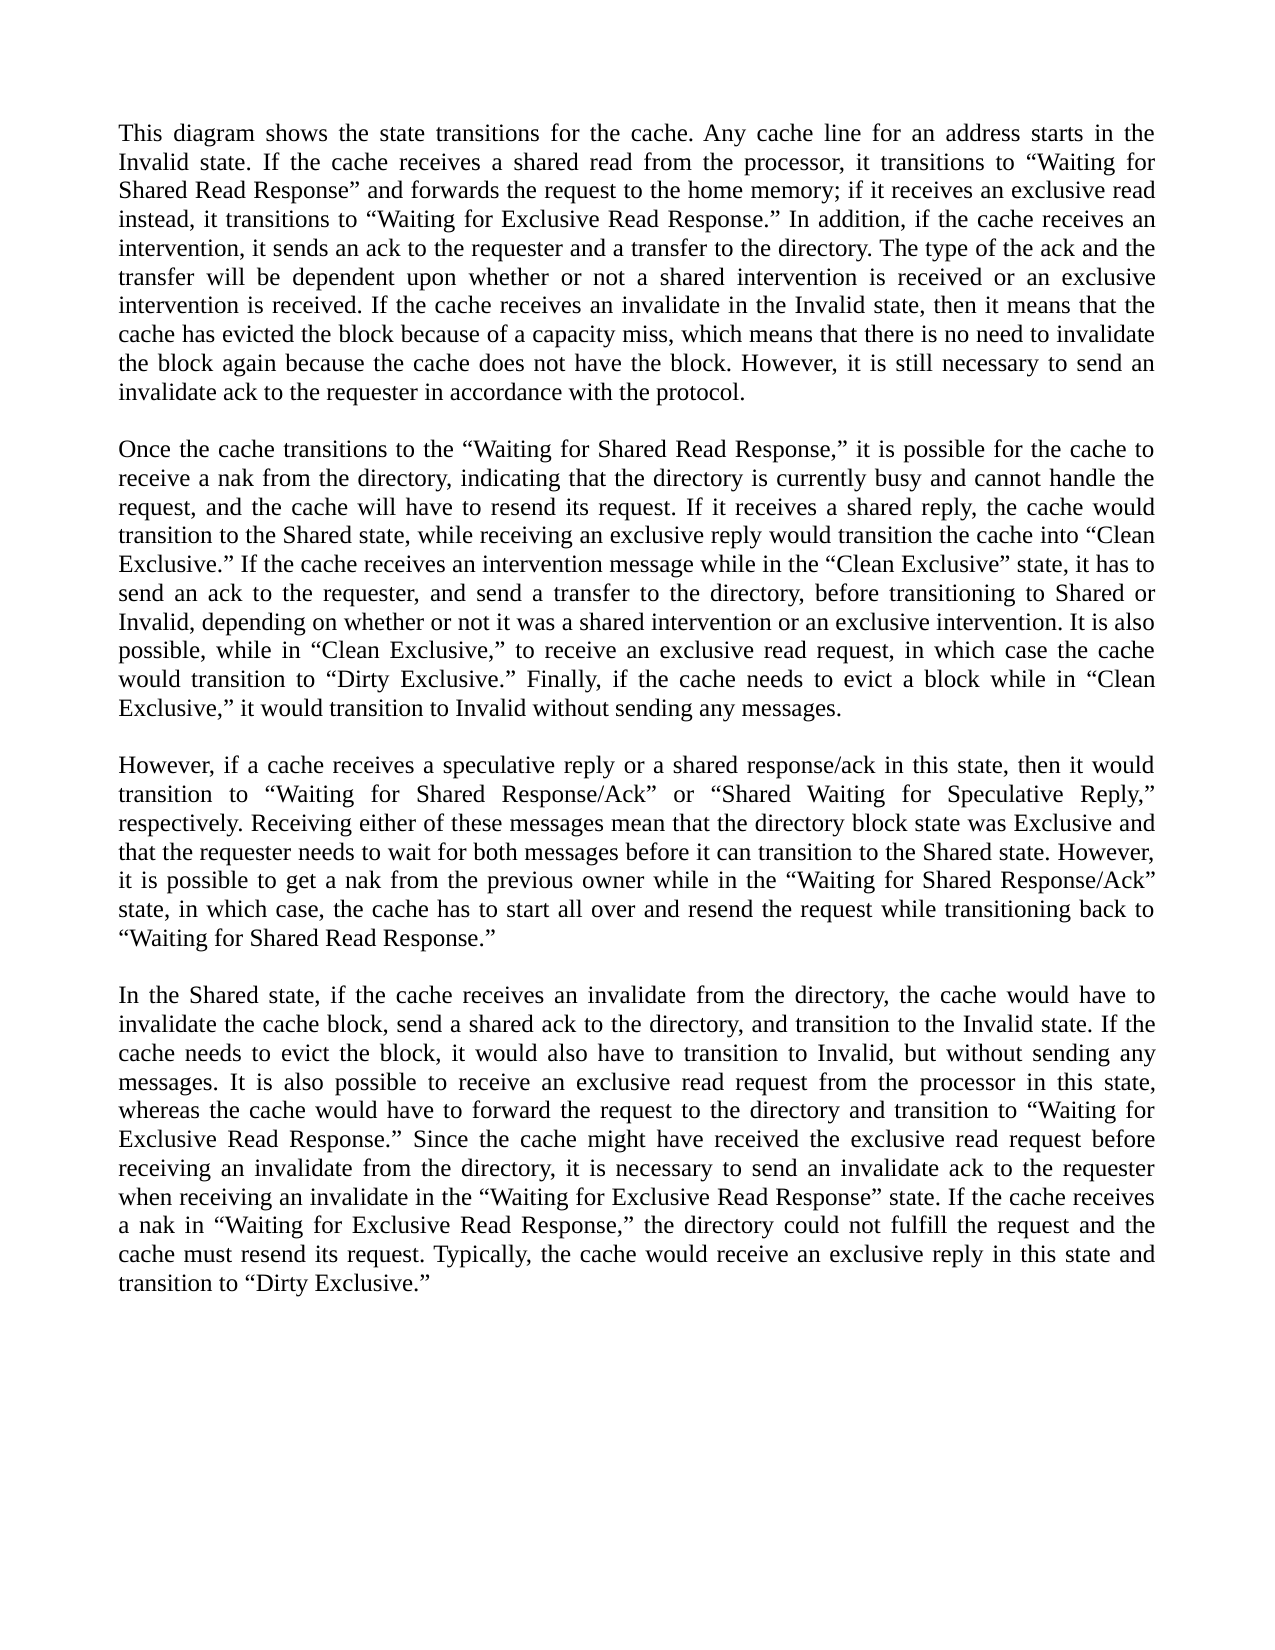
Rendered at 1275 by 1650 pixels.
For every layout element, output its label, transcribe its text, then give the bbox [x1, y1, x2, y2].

text However, if a cache receives a speculative reply or a shared response/ack in this state, then it would transition to “Waiting for Shared Response/Ack” or “Shared Waiting for Speculative Reply,” respectively. Receiving either of these messages mean that the directory block state was Exclusive and that the requester needs to wait for both messages before it can transition to the Shared state. However, it is possible to get a nak from the previous owner while in the “Waiting for Shared Response/Ack” state, in which case, the cache has to start all over and resend the request while transitioning back to “Waiting for Shared Read Response.” [118, 751, 1157, 952]
text In the Shared state, if the cache receives an invalidate from the directory, the cache would have to invalidate the cache block, send a shared ack to the directory, and transition to the Invalid state. If the cache needs to evict the block, it would also have to transition to Invalid, but without sending any messages. It is also possible to receive an exclusive read request from the processor in this state, whereas the cache would have to forward the request to the directory and transition to “Waiting for Exclusive Read Response.” Since the cache might have received the exclusive read request before receiving an invalidate from the directory, it is necessary to send an invalidate ack to the requester when receiving an invalidate in the “Waiting for Exclusive Read Response” state. If the cache receives a nak in “Waiting for Exclusive Read Response,” the directory could not fulfill the request and the cache must resend its request. Typically, the cache would receive an exclusive reply in this state and transition to “Dirty Exclusive.” [118, 981, 1157, 1297]
text This diagram shows the state transitions for the cache. Any cache line for an address starts in the Invalid state. If the cache receives a shared read from the processor, it transitions to “Waiting for Shared Read Response” and forwards the request to the home memory; if it receives an exclusive read instead, it transitions to “Waiting for Exclusive Read Response.” In addition, if the cache receives an intervention, it sends an ack to the requester and a transfer to the directory. The type of the ack and the transfer will be dependent upon whether or not a shared intervention is received or an exclusive intervention is received. If the cache receives an invalidate in the Invalid state, then it means that the cache has evicted the block because of a capacity miss, which means that there is no need to invalidate the block again because the cache does not have the block. However, it is still necessary to send an invalidate ack to the requester in accordance with the protocol. [118, 118, 1157, 406]
text Once the cache transitions to the “Waiting for Shared Read Response,” it is possible for the cache to receive a nak from the directory, indicating that the directory is currently busy and cannot handle the request, and the cache will have to resend its request. If it receives a shared reply, the cache would transition to the Shared state, while receiving an exclusive reply would transition the cache into “Clean Exclusive.” If the cache receives an intervention message while in the “Clean Exclusive” state, it has to send an ack to the requester, and send a transfer to the directory, before transitioning to Shared or Invalid, depending on whether or not it was a shared intervention or an exclusive intervention. It is also possible, while in “Clean Exclusive,” to receive an exclusive read request, in which case the cache would transition to “Dirty Exclusive.” Finally, if the cache needs to evict a block while in “Clean Exclusive,” it would transition to Invalid without sending any messages. [118, 434, 1157, 722]
